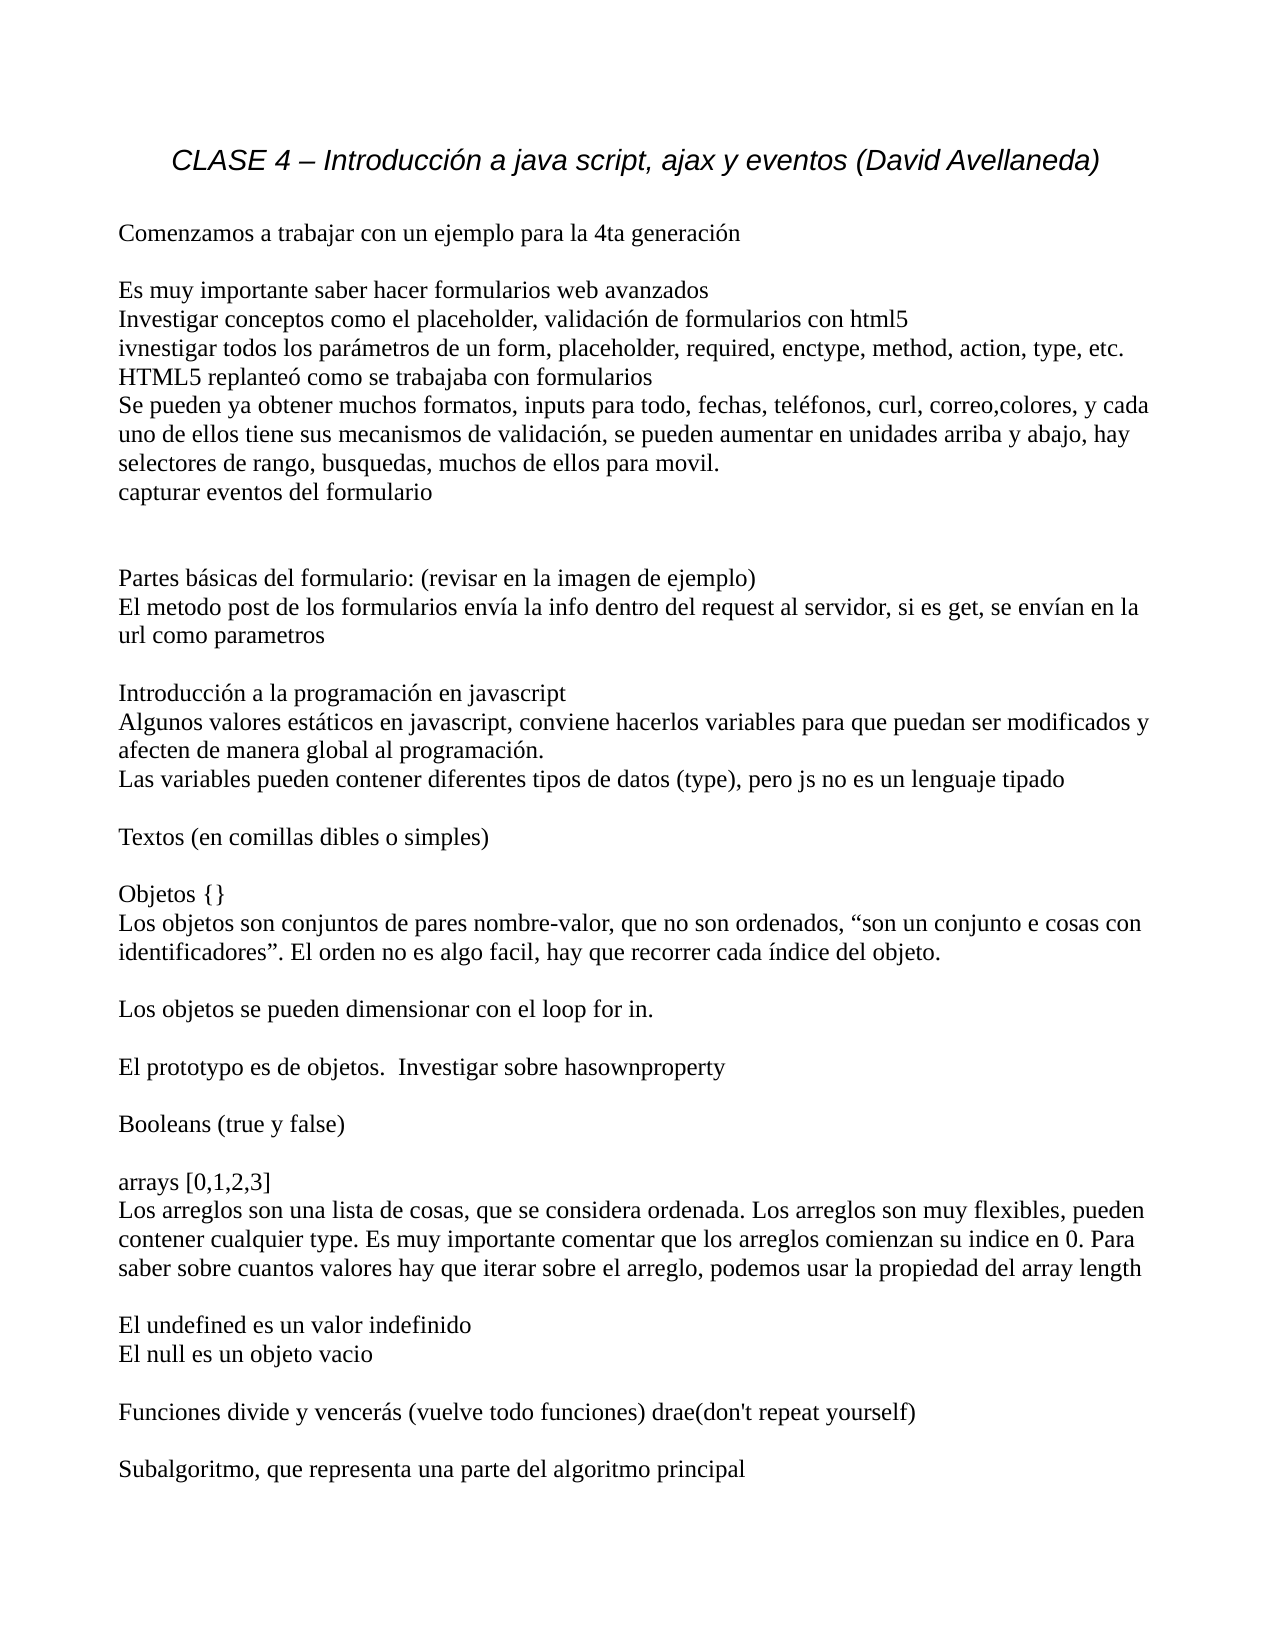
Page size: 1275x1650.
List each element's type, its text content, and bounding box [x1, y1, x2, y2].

text Funciones divide y vencerás (vuelve todo funciones) drae(don't repeat yourself) [118, 1397, 1157, 1425]
text Los objetos se pueden dimensionar con el loop for in. [118, 994, 1157, 1023]
text Es muy importante saber hacer formularios web avanzados [118, 275, 1157, 304]
text El prototypo es de objetos. Investigar sobre hasownproperty [118, 1052, 1157, 1080]
text ivnestigar todos los parámetros de un form, placeholder, required, enctype, method, action, type, etc. [118, 333, 1157, 362]
subtitle CLASE 4 – Introducción a java script, ajax y eventos (David Avellaneda) [118, 143, 1157, 177]
text Algunos valores estáticos en javascript, conviene hacerlos variables para que puedan ser modificados y afecten de manera global al programación. [118, 707, 1157, 764]
text Comenzamos a trabajar con un ejemplo para la 4ta generación [118, 218, 1157, 247]
text Las variables pueden contener diferentes tipos de datos (type), pero js no es un lenguaje tipado [118, 764, 1157, 793]
text Objetos {} [118, 879, 1157, 908]
text Introducción a la programación en javascript [118, 678, 1157, 707]
text Textos (en comillas dibles o simples) [118, 822, 1157, 850]
text Los objetos son conjuntos de pares nombre-valor, que no son ordenados, “son un conjunto e cosas con identificadores”. El orden no es algo facil, hay que recorrer cada índice del objeto. [118, 908, 1157, 965]
text Subalgoritmo, que representa una parte del algoritmo principal [118, 1454, 1157, 1483]
text Investigar conceptos como el placeholder, validación de formularios con html5 [118, 304, 1157, 333]
text El null es un objeto vacio [118, 1339, 1157, 1368]
text capturar eventos del formulario [118, 477, 1157, 505]
text arrays [0,1,2,3] [118, 1167, 1157, 1195]
text El undefined es un valor indefinido [118, 1310, 1157, 1339]
text Los arreglos son una lista de cosas, que se considera ordenada. Los arreglos son muy flexibles, pueden contener cualquier type. Es muy importante comentar que los arreglos comienzan su indice en 0. Para saber sobre cuantos valores hay que iterar sobre el arreglo, podemos usar la propiedad del array length [118, 1195, 1157, 1282]
text HTML5 replanteó como se trabajaba con formularios [118, 362, 1157, 390]
text Booleans (true y false) [118, 1109, 1157, 1138]
text Se pueden ya obtener muchos formatos, inputs para todo, fechas, teléfonos, curl, correo,colores, y cada uno de ellos tiene sus mecanismos de validación, se pueden aumentar en unidades arriba y abajo, hay selectores de rango, busquedas, muchos de ellos para movil. [118, 390, 1157, 477]
text Partes básicas del formulario: (revisar en la imagen de ejemplo) [118, 563, 1157, 592]
text El metodo post de los formularios envía la info dentro del request al servidor, si es get, se envían en la url como parametros [118, 592, 1157, 649]
